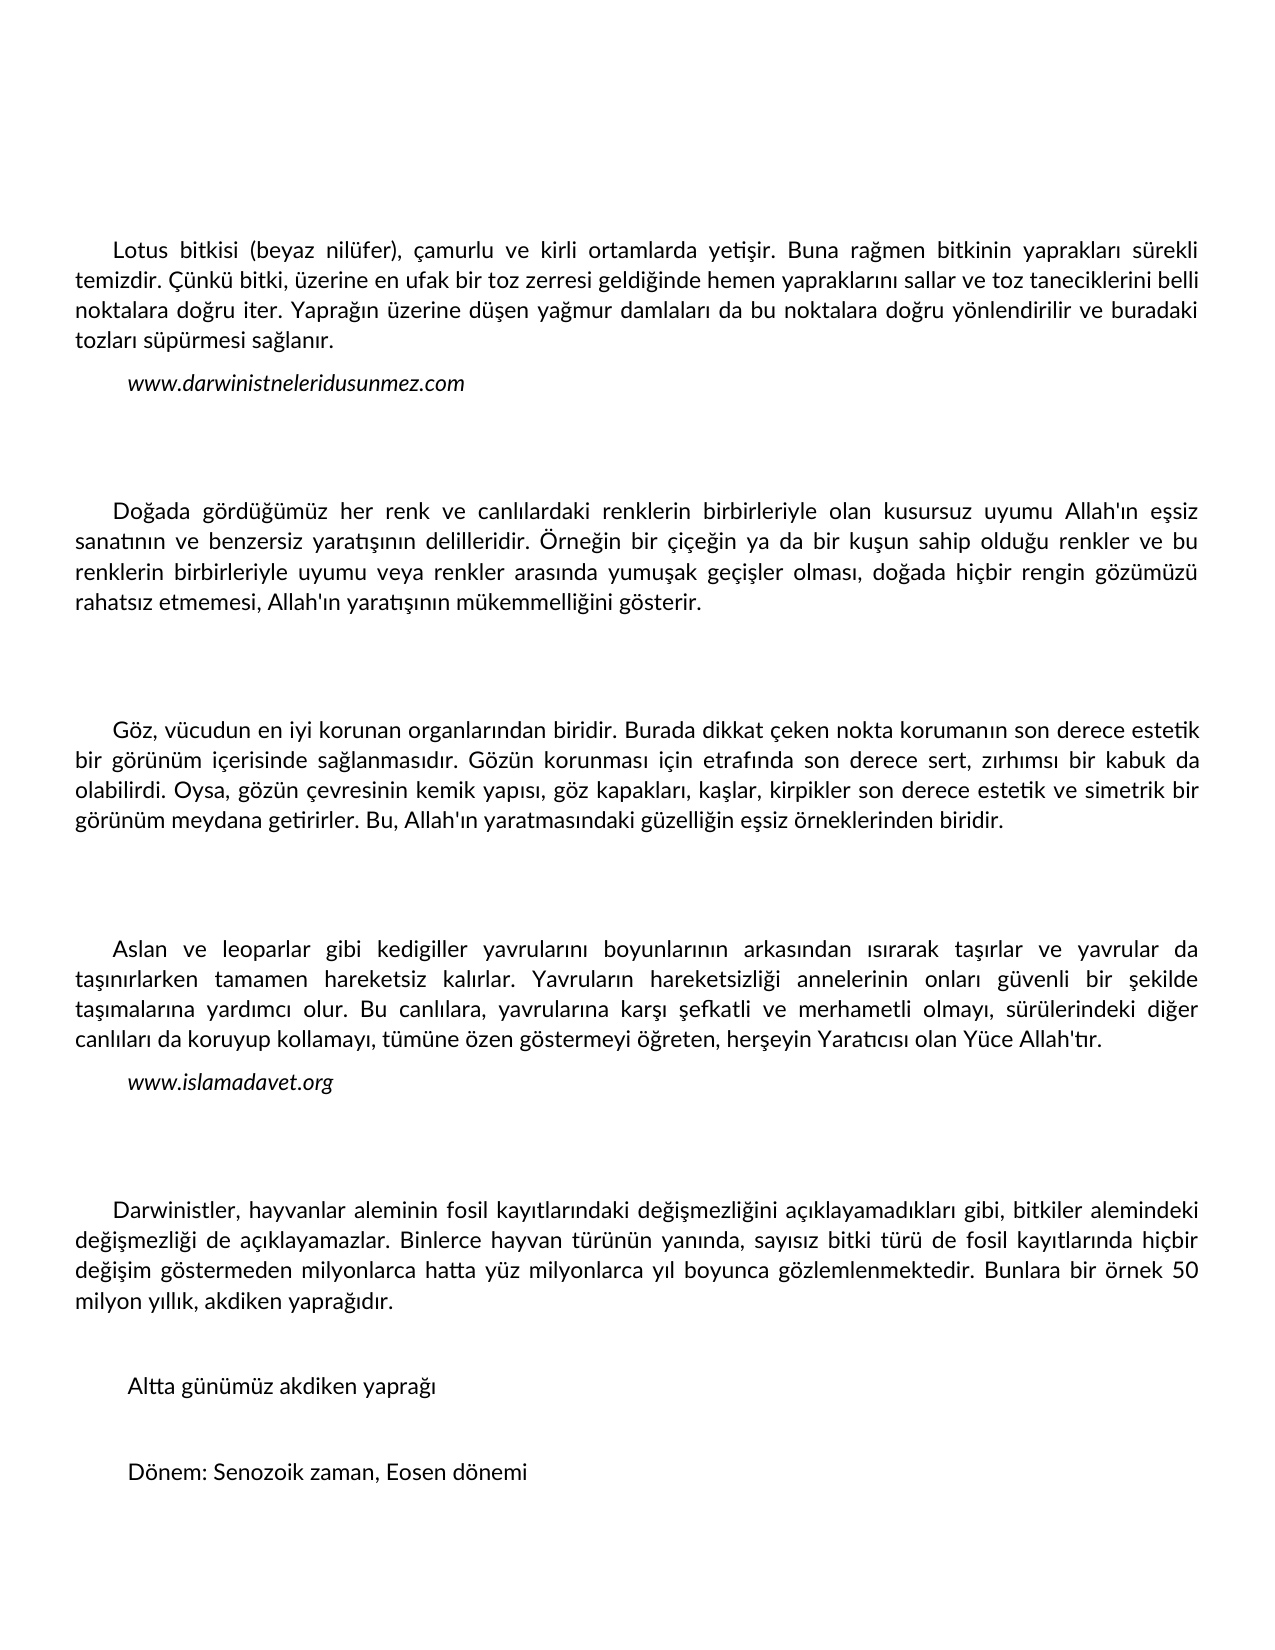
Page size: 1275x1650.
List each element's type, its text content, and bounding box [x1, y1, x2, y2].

text Dönem: Senozoik zaman, Eosen dönemi [127, 1457, 1177, 1485]
text www.islamadavet.org [127, 1068, 1177, 1095]
text Lotus bitkisi (beyaz nilüfer), çamurlu ve kirli ortamlarda yetişir. Buna rağmen bitkinin yaprakları sürekli temizdir. Çünkü bitki, üzerine en ufak bir toz zerresi geldiğinde hemen yapraklarını sallar ve toz taneciklerini belli noktalara doğru iter. Yaprağın üzerine düşen yağmur damlaları da bu noktalara doğru yönlendirilir ve buradaki tozları süpürmesi sağlanır. [75, 235, 1200, 353]
text Darwinistler, hayvanlar aleminin fosil kayıtlarındaki değişmezliğini açıklayamadıkları gibi, bitkiler alemindeki değişmezliği de açıklayamazlar. Binlerce hayvan türünün yanında, sayısız bitki türü de fosil kayıtlarında hiçbir değişim göstermeden milyonlarca hatta yüz milyonlarca yıl boyunca gözlemlenmektedir. Bunlara bir örnek 50 milyon yıllık, akdiken yaprağıdır. [75, 1196, 1200, 1314]
text Altta günümüz akdiken yaprağı [127, 1372, 1177, 1399]
text www.darwinistneleridusunmez.com [127, 369, 1177, 396]
text Aslan ve leoparlar gibi kedigiller yavrularını boyunlarının arkasından ısırarak taşırlar ve yavrular da taşınırlarken tamamen hareketsiz kalırlar. Yavruların hareketsizliği annelerinin onları güvenli bir şekilde taşımalarına yardımcı olur. Bu canlılara, yavrularına karşı şefkatli ve merhametli olmayı, sürülerindeki diğer canlıları da koruyup kollamayı, tümüne özen göstermeyi öğreten, herşeyin Yaratıcısı olan Yüce Allah'tır. [75, 934, 1200, 1052]
text Göz, vücudun en iyi korunan organlarından biridir. Burada dikkat çeken nokta korumanın son derece estetik bir görünüm içerisinde sağlanmasıdır. Gözün korunması için etrafında son derece sert, zırhımsı bir kabuk da olabilirdi. Oysa, gözün çevresinin kemik yapısı, göz kapakları, kaşlar, kirpikler son derece estetik ve simetrik bir görünüm meydana getirirler. Bu, Allah'ın yaratmasındaki güzelliğin eşsiz örneklerinden biridir. [75, 716, 1200, 834]
text Doğada gördüğümüz her renk ve canlılardaki renklerin birbirleriyle olan kusursuz uyumu Allah'ın eşsiz sanatının ve benzersiz yaratışının delilleridir. Örneğin bir çiçeğin ya da bir kuşun sahip olduğu renkler ve bu renklerin birbirleriyle uyumu veya renkler arasında yumuşak geçişler olması, doğada hiçbir rengin gözümüzü rahatsız etmemesi, Allah'ın yaratışının mükemmelliğini gösterir. [75, 497, 1200, 615]
